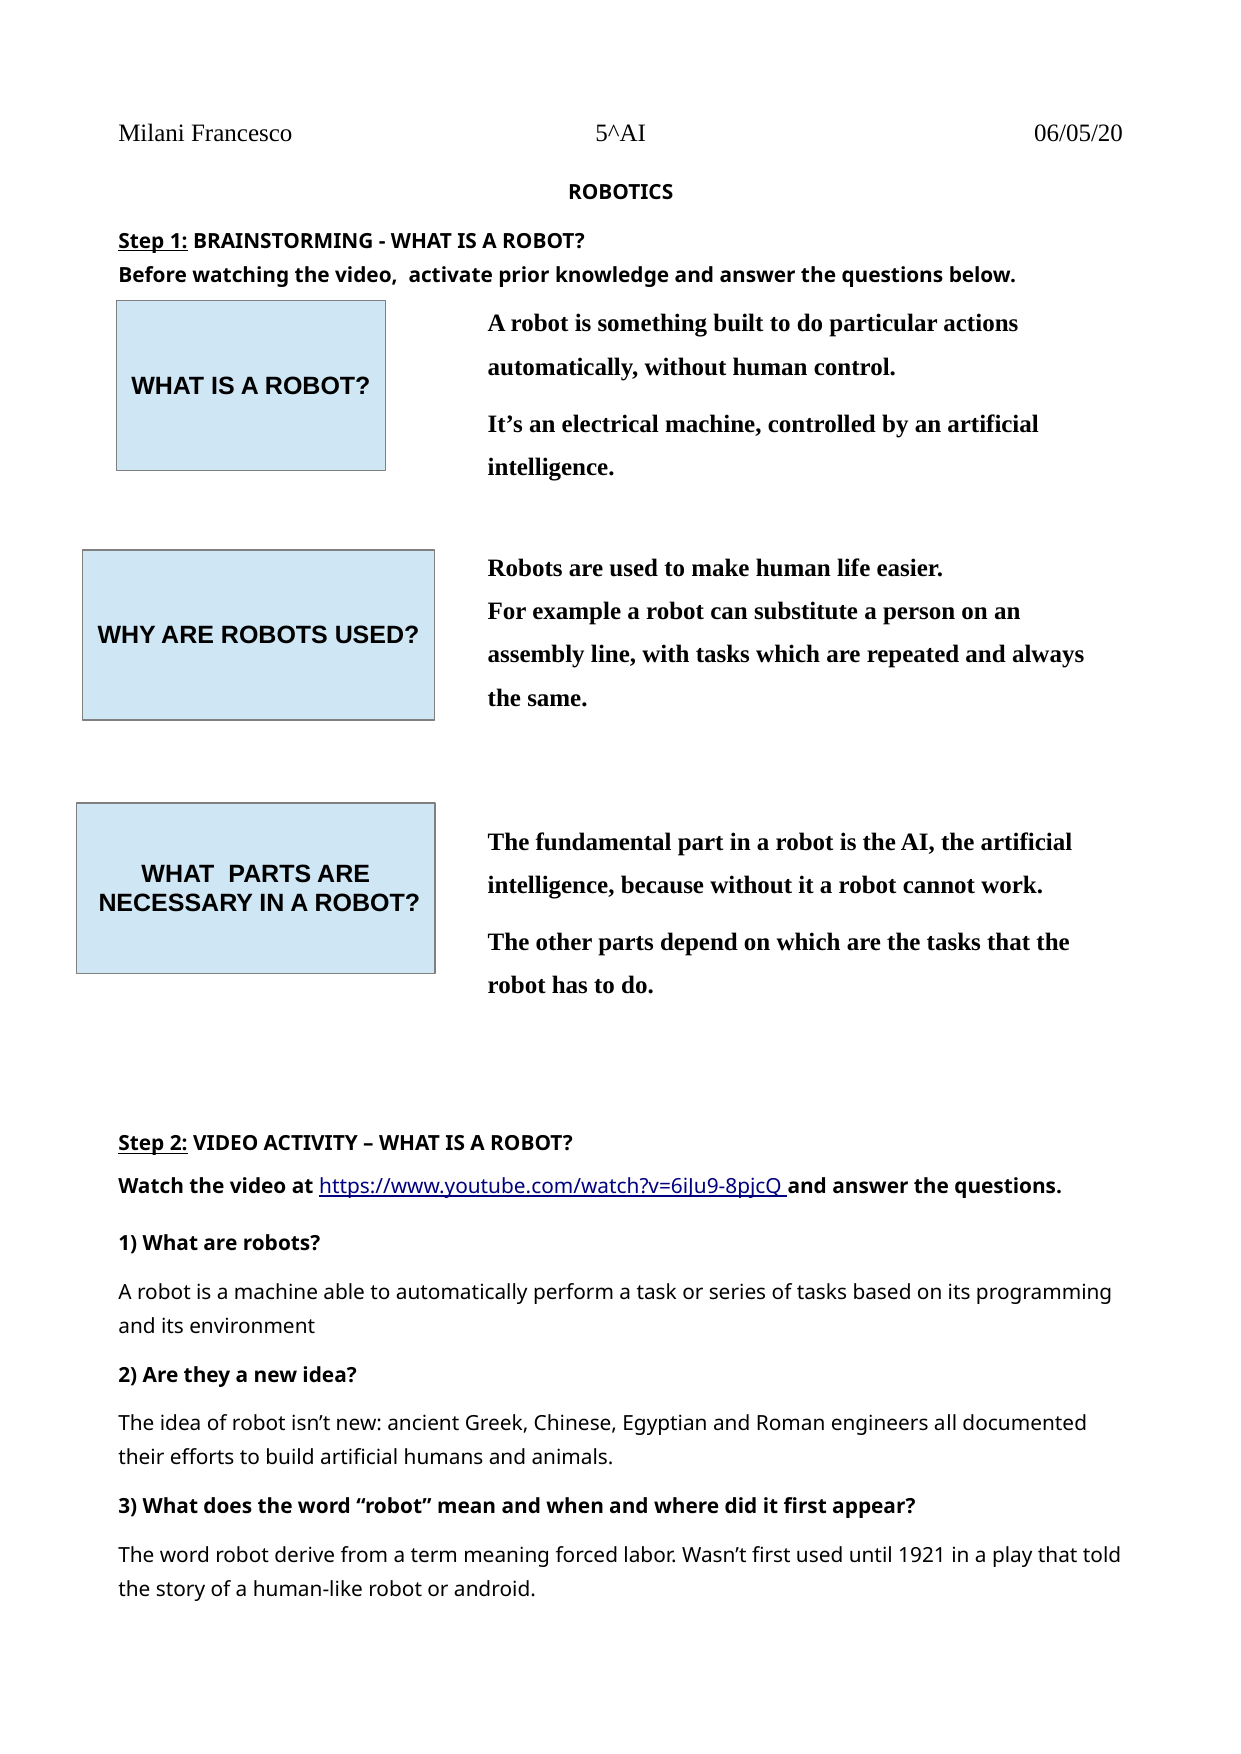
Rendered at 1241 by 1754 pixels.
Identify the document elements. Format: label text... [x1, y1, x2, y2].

text Step 2: VIDEO ACTIVITY – WHAT IS A ROBOT? Watch the video at https://www.youtube.com/watch?v=6iJu9-8pjcQ and answer the questions. [118, 1128, 1123, 1199]
text The fundamental part in a robot is the AI, the artificial intelligence, because without it a robot cannot work. [436, 827, 1123, 898]
text Robots are used to make human life easier. For example a robot can substitute a person on an assembly line, with tasks which are repeated and always the same. [118, 553, 1123, 798]
text The word robot derive from a term meaning forced labor. Wasn’t first used until 1921 in a play that told the story of a human-like robot or android. [118, 1540, 1123, 1602]
text 2) Are they a new idea? [118, 1360, 1123, 1388]
text The other parts depend on which are the tasks that the robot has to do. [118, 927, 1123, 1042]
text Step 1: BRAINSTORMING - WHAT IS A ROBOT? Before watching the video, activate prior knowledge and answer the questions below. [118, 226, 1123, 288]
text A robot is a machine able to automatically perform a task or series of tasks based on its programming and its environment [118, 1277, 1123, 1339]
text 3) What does the word “robot” mean and when and where did it first appear? [118, 1491, 1123, 1519]
text ROBOTICS [118, 177, 1123, 206]
text It’s an electrical machine, controlled by an artificial intelligence. [118, 409, 1123, 524]
text A robot is something built to do particular actions automatically, without human control. [386, 308, 1123, 380]
text 1) What are robots? [118, 1228, 1123, 1257]
text The idea of robot isn’t new: ancient Greek, Chinese, Egyptian and Roman engineers all documented their efforts to build artificial humans and animals. [118, 1408, 1123, 1471]
